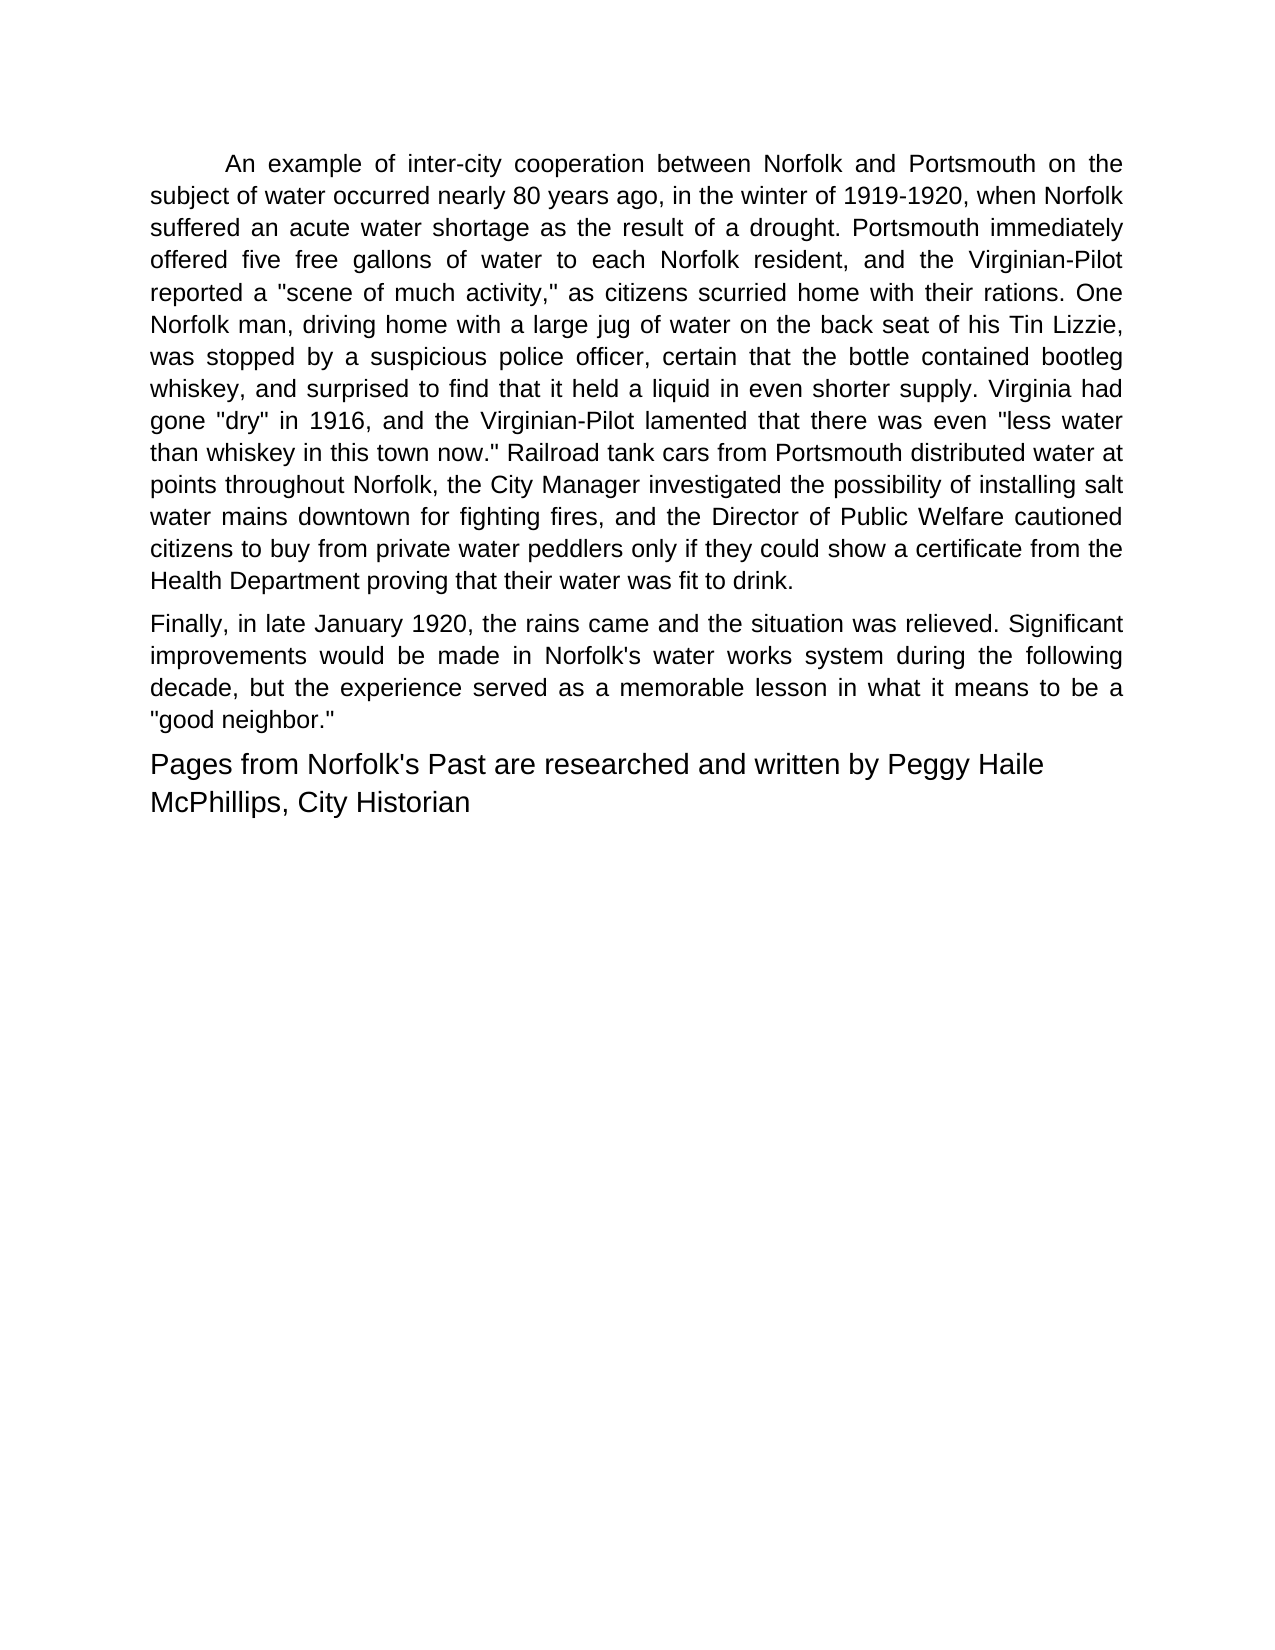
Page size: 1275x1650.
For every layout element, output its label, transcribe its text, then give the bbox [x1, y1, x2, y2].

text Finally, in late January 1920, the rains came and the situation was relieved. Significant improvements would be made in Norfolk's water works system during the following decade, but the experience served as a memorable lesson in what it means to be a "good neighbor." [150, 609, 1125, 734]
text Pages from Norfolk's Past are researched and written by Peggy Haile McPhillips, City Historian [150, 748, 1125, 818]
text An example of inter-city cooperation between Norfolk and Portsmouth on the subject of water occurred nearly 80 years ago, in the winter of 1919-1920, when Norfolk suffered an acute water shortage as the result of a drought. Portsmouth immediately offered five free gallons of water to each Norfolk resident, and the Virginian-Pilot reported a "scene of much activity," as citizens scurried home with their rations. One Norfolk man, driving home with a large jug of water on the back seat of his Tin Lizzie, was stopped by a suspicious police officer, certain that the bottle contained bootleg whiskey, and surprised to find that it held a liquid in even shorter supply. Virginia had gone "dry" in 1916, and the Virginian-Pilot lamented that there was even "less water than whiskey in this town now." Railroad tank cars from Portsmouth distributed water at points throughout Norfolk, the City Manager investigated the possibility of installing salt water mains downtown for fighting fires, and the Director of Public Welfare cautioned citizens to buy from private water peddlers only if they could show a certificate from the Health Department proving that their water was fit to drink. [150, 150, 1125, 595]
